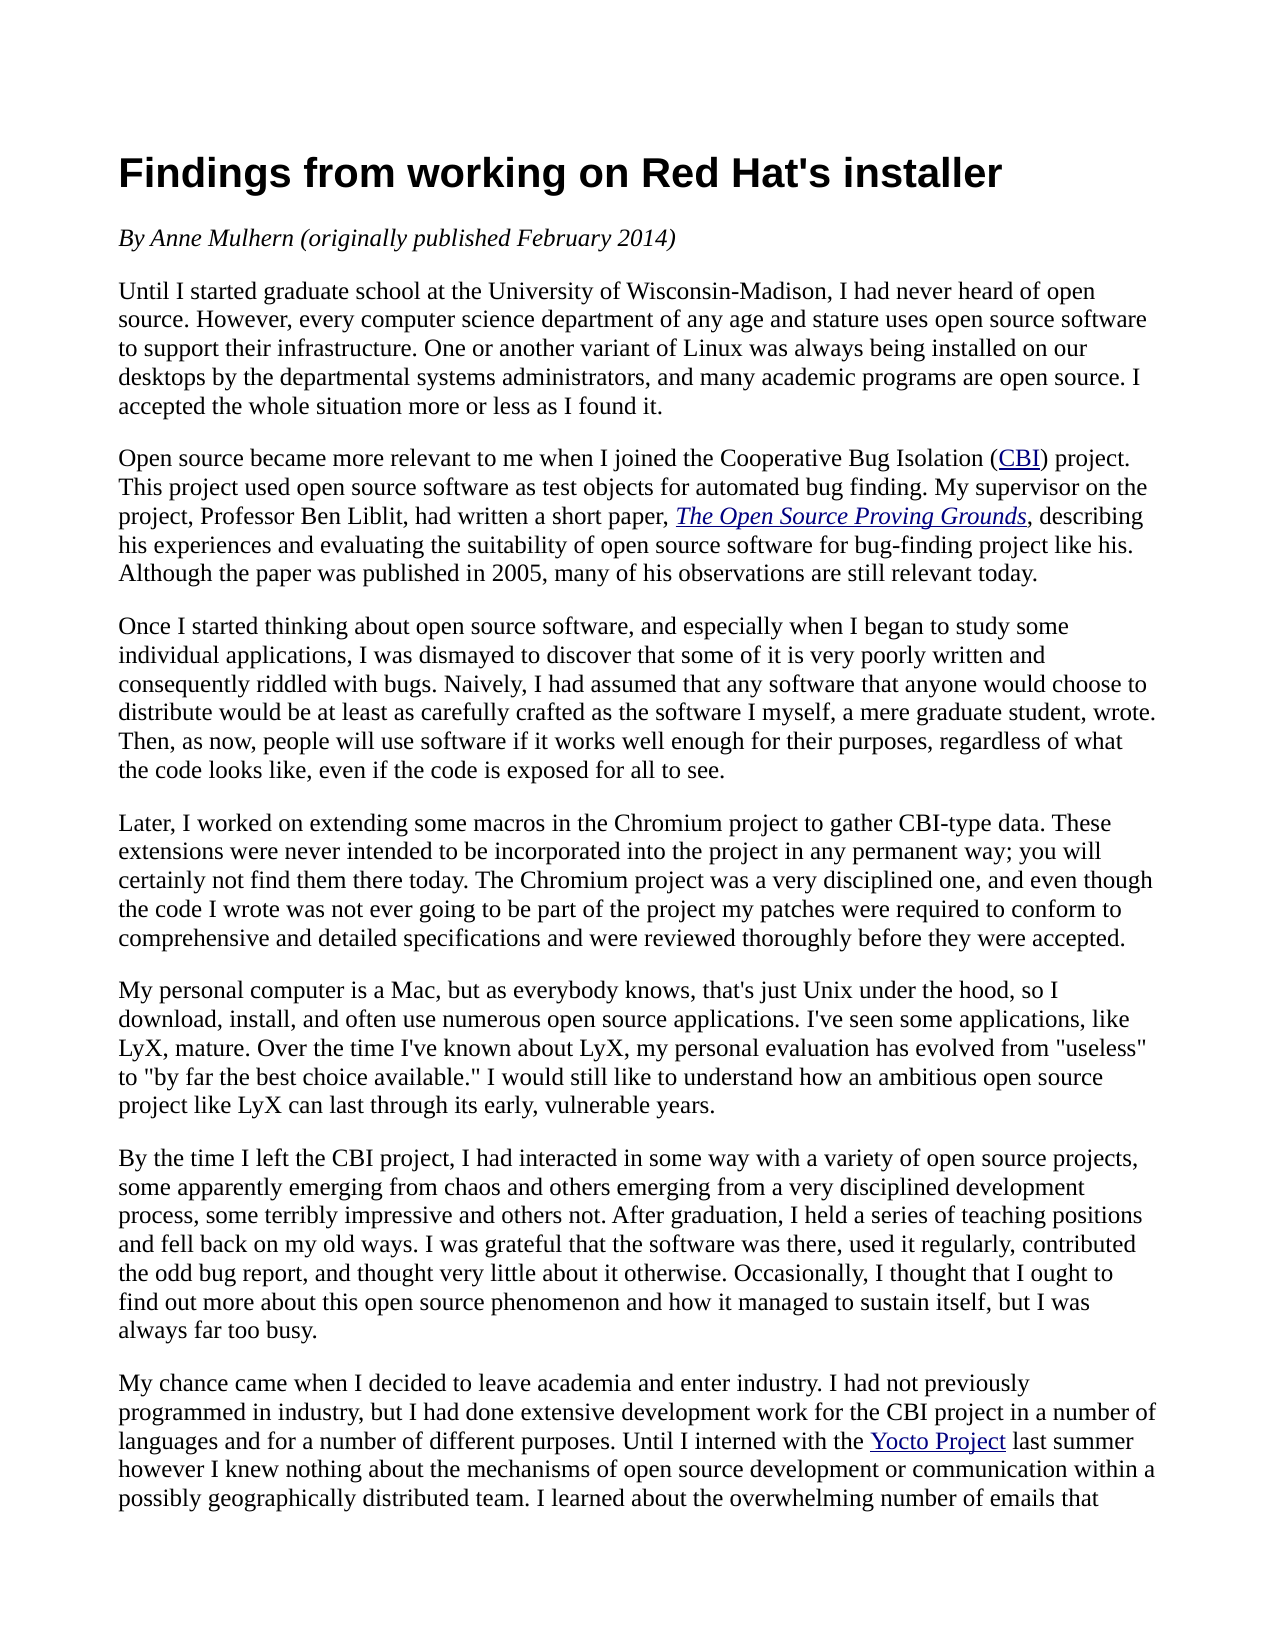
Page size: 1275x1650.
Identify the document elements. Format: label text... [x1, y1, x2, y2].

text My personal computer is a Mac, but as everybody knows, that's just Unix under the hood, so I download, install, and often use numerous open source applications. I've seen some applications, like LyX, mature. Over the time I've known about LyX, my personal evaluation has evolved from "useless" to "by far the best choice available." I would still like to understand how an ambitious open source project like LyX can last through its early, vulnerable years. [118, 975, 1157, 1119]
text Open source became more relevant to me when I joined the Cooperative Bug Isolation (CBI) project. This project used open source software as test objects for automated bug finding. My supervisor on the project, Professor Ben Liblit, had written a short paper, The Open Source Proving Grounds, describing his experiences and evaluating the suitability of open source software for bug-finding project like his. Although the paper was published in 2005, many of his observations are still relevant today. [118, 443, 1157, 587]
text By the time I left the CBI project, I had interacted in some way with a variety of open source projects, some apparently emerging from chaos and others emerging from a very disciplined development process, some terribly impressive and others not. After graduation, I held a series of teaching positions and fell back on my old ways. I was grateful that the software was there, used it regularly, contributed the odd bug report, and thought very little about it otherwise. Occasionally, I thought that I ought to find out more about this open source phenomenon and how it managed to sustain itself, but I was always far too busy. [118, 1143, 1157, 1344]
text Later, I worked on extending some macros in the Chromium project to gather CBI-type data. These extensions were never intended to be incorporated into the project in any permanent way; you will certainly not find them there today. The Chromium project was a very disciplined one, and even though the code I wrote was not ever going to be part of the project my patches were required to conform to comprehensive and detailed specifications and were reviewed thoroughly before they were accepted. [118, 808, 1157, 951]
text Until I started graduate school at the University of Wisconsin-Madison, I had never heard of open source. However, every computer science department of any age and stature uses open source software to support their infrastructure. One or another variant of Linux was always being installed on our desktops by the departmental systems administrators, and many academic programs are open source. I accepted the whole situation more or less as I found it. [118, 276, 1157, 419]
subtitle Findings from working on Red Hat's installer [118, 148, 1157, 196]
text By Anne Mulhern (originally published February 2014) [118, 223, 1157, 252]
text Once I started thinking about open source software, and especially when I began to study some individual applications, I was dismayed to discover that some of it is very poorly written and consequently riddled with bugs. Naively, I had assumed that any software that anyone would choose to distribute would be at least as carefully crafted as the software I myself, a mere graduate student, wrote. Then, as now, people will use software if it works well enough for their purposes, regardless of what the code looks like, even if the code is exposed for all to see. [118, 611, 1157, 784]
text My chance came when I decided to leave academia and enter industry. I had not previously programmed in industry, but I had done extensive development work for the CBI project in a number of languages and for a number of different purposes. Until I interned with the Yocto Project last summer however I knew nothing about the mechanisms of open source development or communication within a possibly geographically distributed team. I learned about the overwhelming number of emails that [118, 1368, 1157, 1512]
